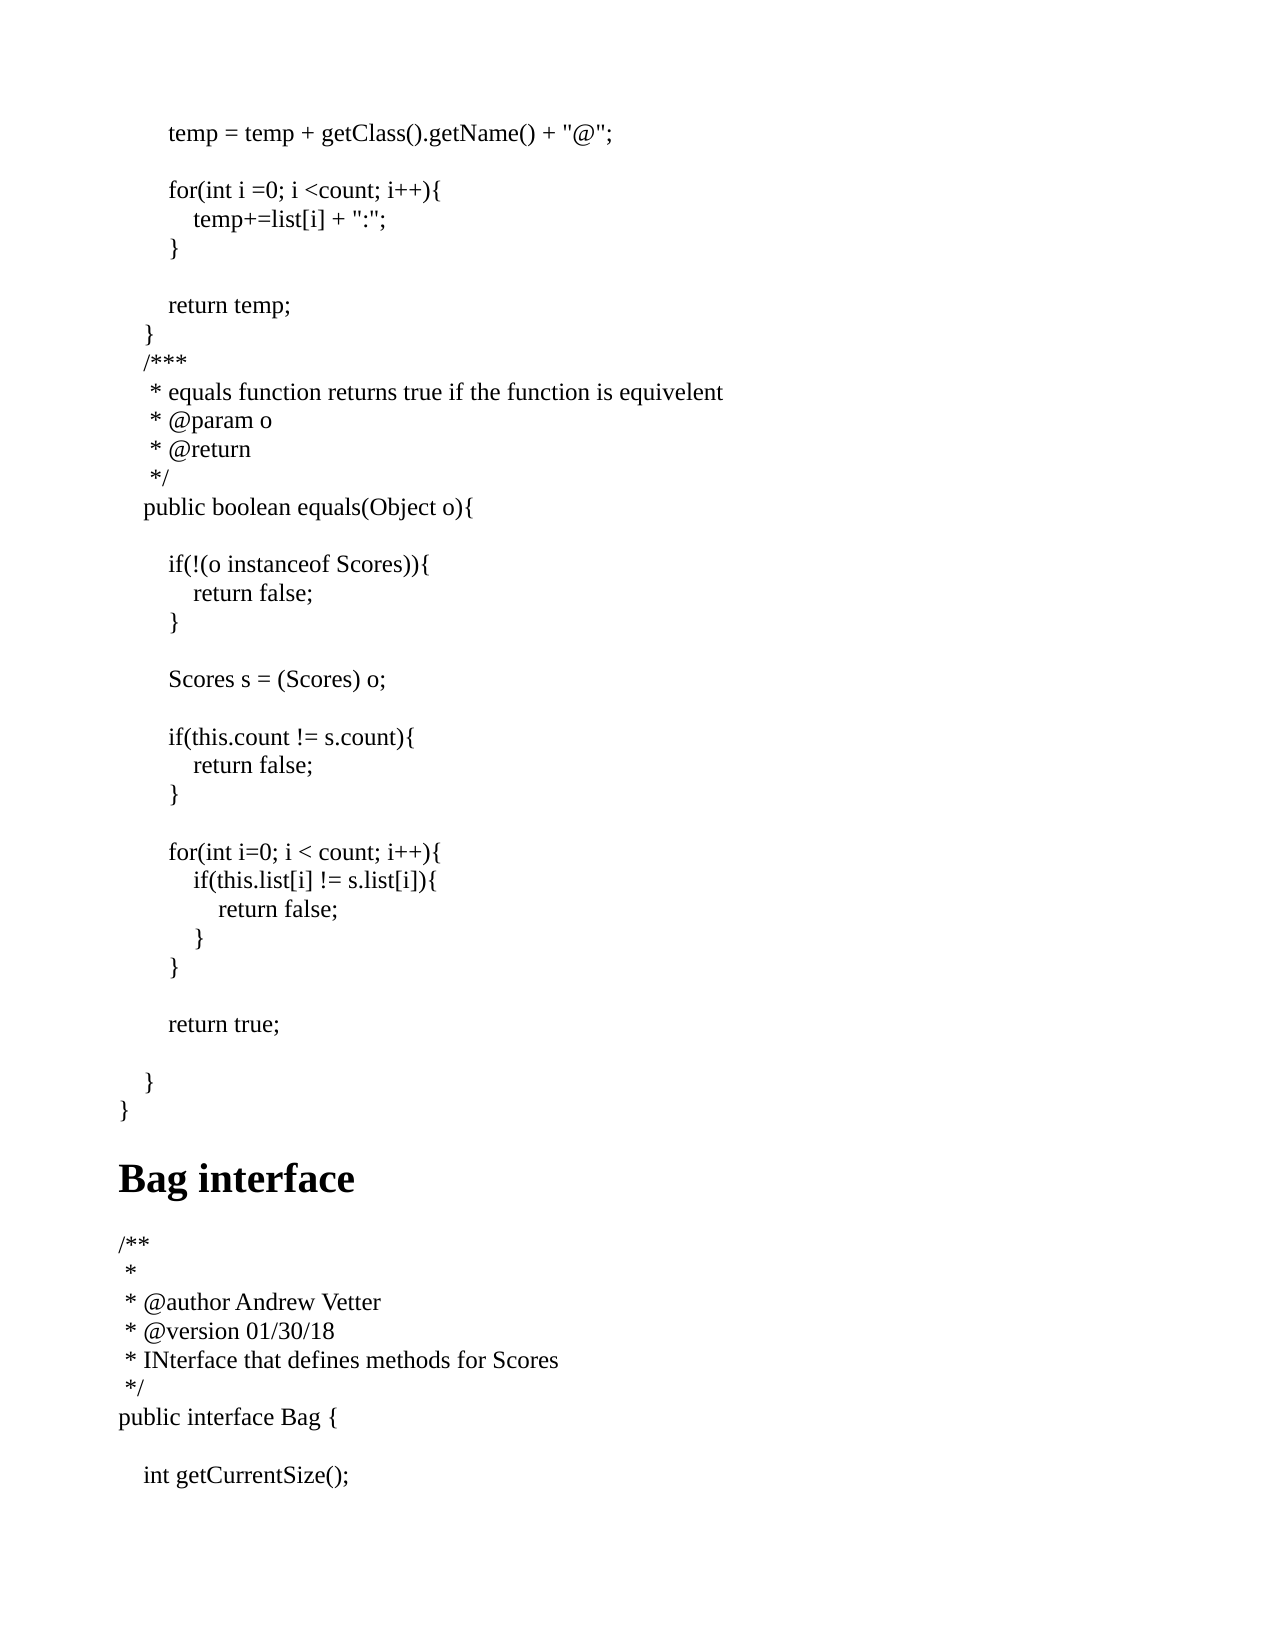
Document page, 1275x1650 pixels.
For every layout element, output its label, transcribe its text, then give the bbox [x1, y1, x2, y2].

text if(!(o instanceof Scores)){ [118, 549, 1157, 578]
text * INterface that defines methods for Scores [118, 1345, 1157, 1373]
text * @param o [118, 406, 1157, 434]
text } [118, 952, 1157, 981]
text temp+=list[i] + ":"; [118, 204, 1157, 233]
text if(this.list[i] != s.list[i]){ [118, 866, 1157, 894]
text } [118, 779, 1157, 808]
text return temp; [118, 291, 1157, 319]
text for(int i =0; i <count; i++){ [118, 176, 1157, 204]
text if(this.count != s.count){ [118, 722, 1157, 751]
text */ [118, 463, 1157, 492]
text * equals function returns true if the function is equivelent [118, 377, 1157, 406]
text /*** [118, 348, 1157, 377]
text } [118, 1096, 1157, 1124]
text return true; [118, 1009, 1157, 1038]
text Scores s = (Scores) o; [118, 664, 1157, 693]
text return false; [118, 894, 1157, 923]
text } [118, 923, 1157, 952]
text } [118, 1067, 1157, 1096]
text for(int i=0; i < count; i++){ [118, 837, 1157, 866]
text * [118, 1258, 1157, 1287]
text public boolean equals(Object o){ [118, 492, 1157, 521]
text temp = temp + getClass().getName() + "@"; [118, 118, 1157, 147]
text */ [118, 1373, 1157, 1402]
text int getCurrentSize(); [118, 1460, 1157, 1488]
text } [118, 319, 1157, 348]
text return false; [118, 751, 1157, 779]
text * @version 01/30/18 [118, 1316, 1157, 1345]
text * @author Andrew Vetter [118, 1287, 1157, 1316]
text * @return [118, 434, 1157, 463]
text public interface Bag { [118, 1402, 1157, 1431]
text /** [118, 1230, 1157, 1258]
text } [118, 607, 1157, 636]
text Bag interface [118, 1153, 1157, 1201]
text } [118, 233, 1157, 262]
text return false; [118, 578, 1157, 607]
